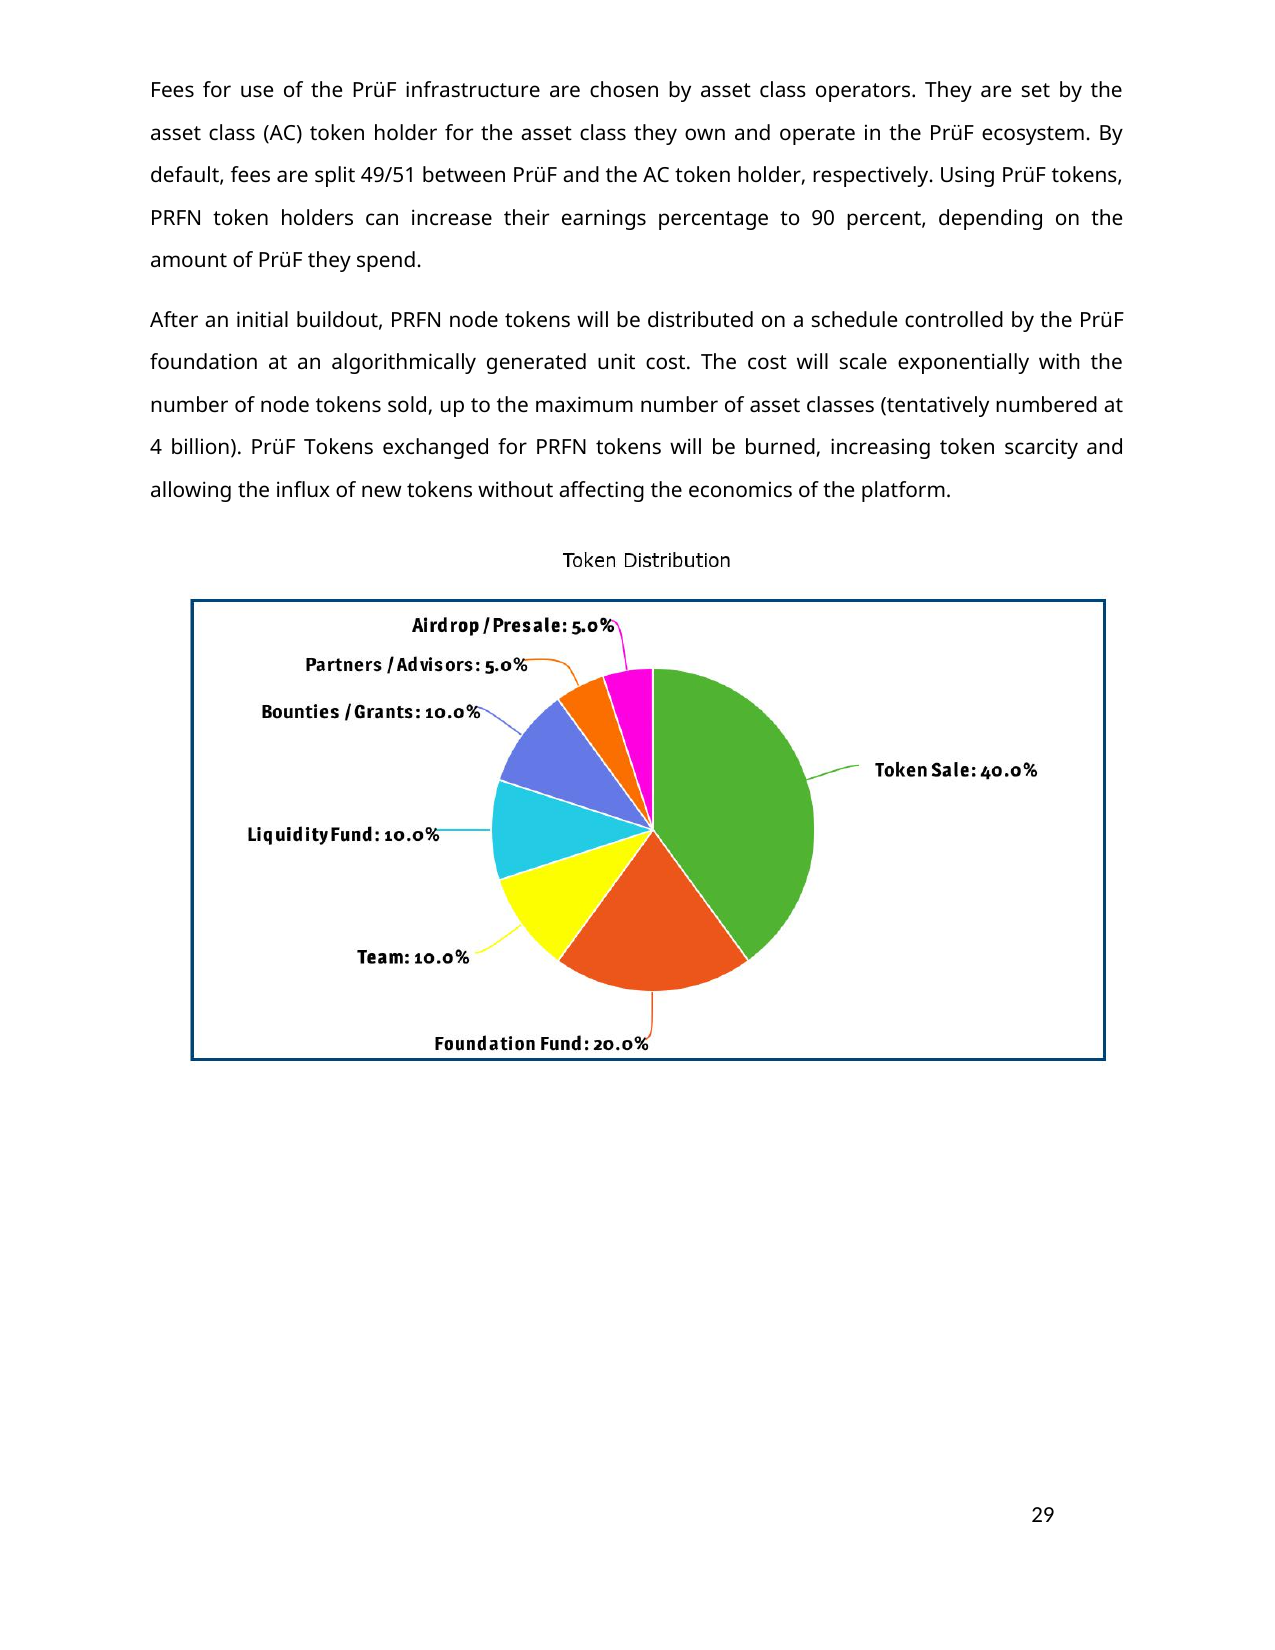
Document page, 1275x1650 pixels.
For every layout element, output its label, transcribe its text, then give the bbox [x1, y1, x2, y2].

text After an initial buildout, PRFN node tokens will be distributed on a schedule controlled by the PrüF foundation at an algorithmically generated unit cost. The cost will scale exponentially with the number of node tokens sold, up to the maximum number of asset classes (tentatively numbered at 4 billion). PrüF Tokens exchanged for PRFN tokens will be burned, increasing token scarcity and allowing the influx of new tokens without affecting the economics of the platform. [150, 305, 1125, 503]
text Fees for use of the PrüF infrastructure are chosen by asset class operators. They are set by the asset class (AC) token holder for the asset class they own and operate in the PrüF ecosystem. By default, fees are split 49/51 between PrüF and the AC token holder, respectively. Using PrüF tokens, PRFN token holders can increase their earnings percentage to 90 percent, depending on the amount of PrüF they spend. [150, 75, 1125, 274]
picture [176, 537, 1110, 1072]
